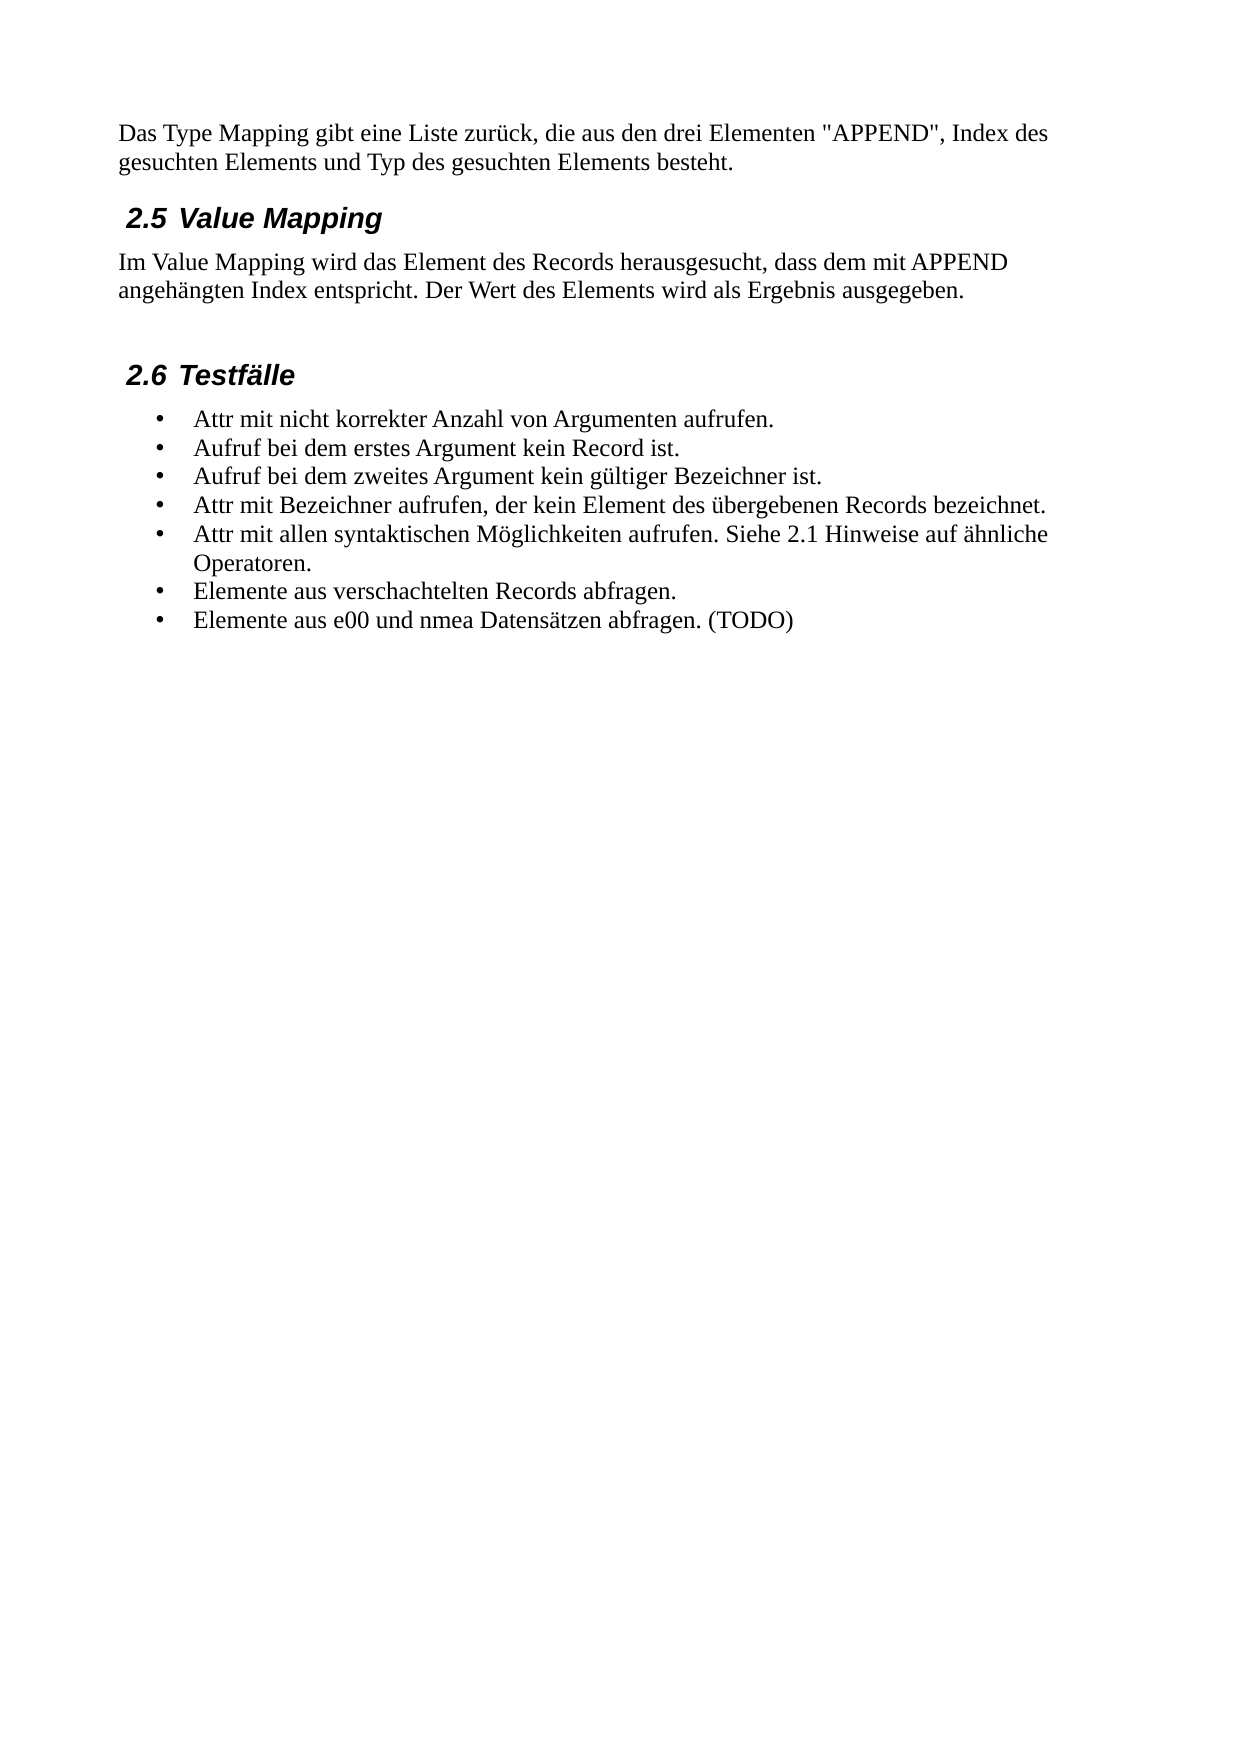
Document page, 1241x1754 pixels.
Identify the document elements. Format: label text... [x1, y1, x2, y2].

list Elemente aus verschachtelten Records abfragen. [156, 576, 1122, 605]
subtitle Value Mapping [118, 201, 1122, 234]
list Attr mit nicht korrekter Anzahl von Argumenten aufrufen. [156, 404, 1122, 433]
list Attr mit Bezeichner aufrufen, der kein Element des übergebenen Records bezeichnet. [156, 490, 1122, 519]
subtitle Testfälle [118, 358, 1122, 391]
text Das Type Mapping gibt eine Liste zurück, die aus den drei Elementen "APPEND", Index des gesuchten Elements und Typ des gesuchten Elements besteht. [118, 118, 1122, 176]
list Elemente aus e00 und nmea Datensätzen abfragen. (TODO) [156, 605, 1122, 634]
list Attr mit allen syntaktischen Möglichkeiten aufrufen. Siehe 2.1 Hinweise auf ähnliche Operatoren. [156, 519, 1122, 576]
text Im Value Mapping wird das Element des Records herausgesucht, dass dem mit APPEND angehängten Index entspricht. Der Wert des Elements wird als Ergebnis ausgegeben. [118, 247, 1122, 304]
list Aufruf bei dem erstes Argument kein Record ist. [156, 433, 1122, 461]
list Aufruf bei dem zweites Argument kein gültiger Bezeichner ist. [156, 461, 1122, 490]
